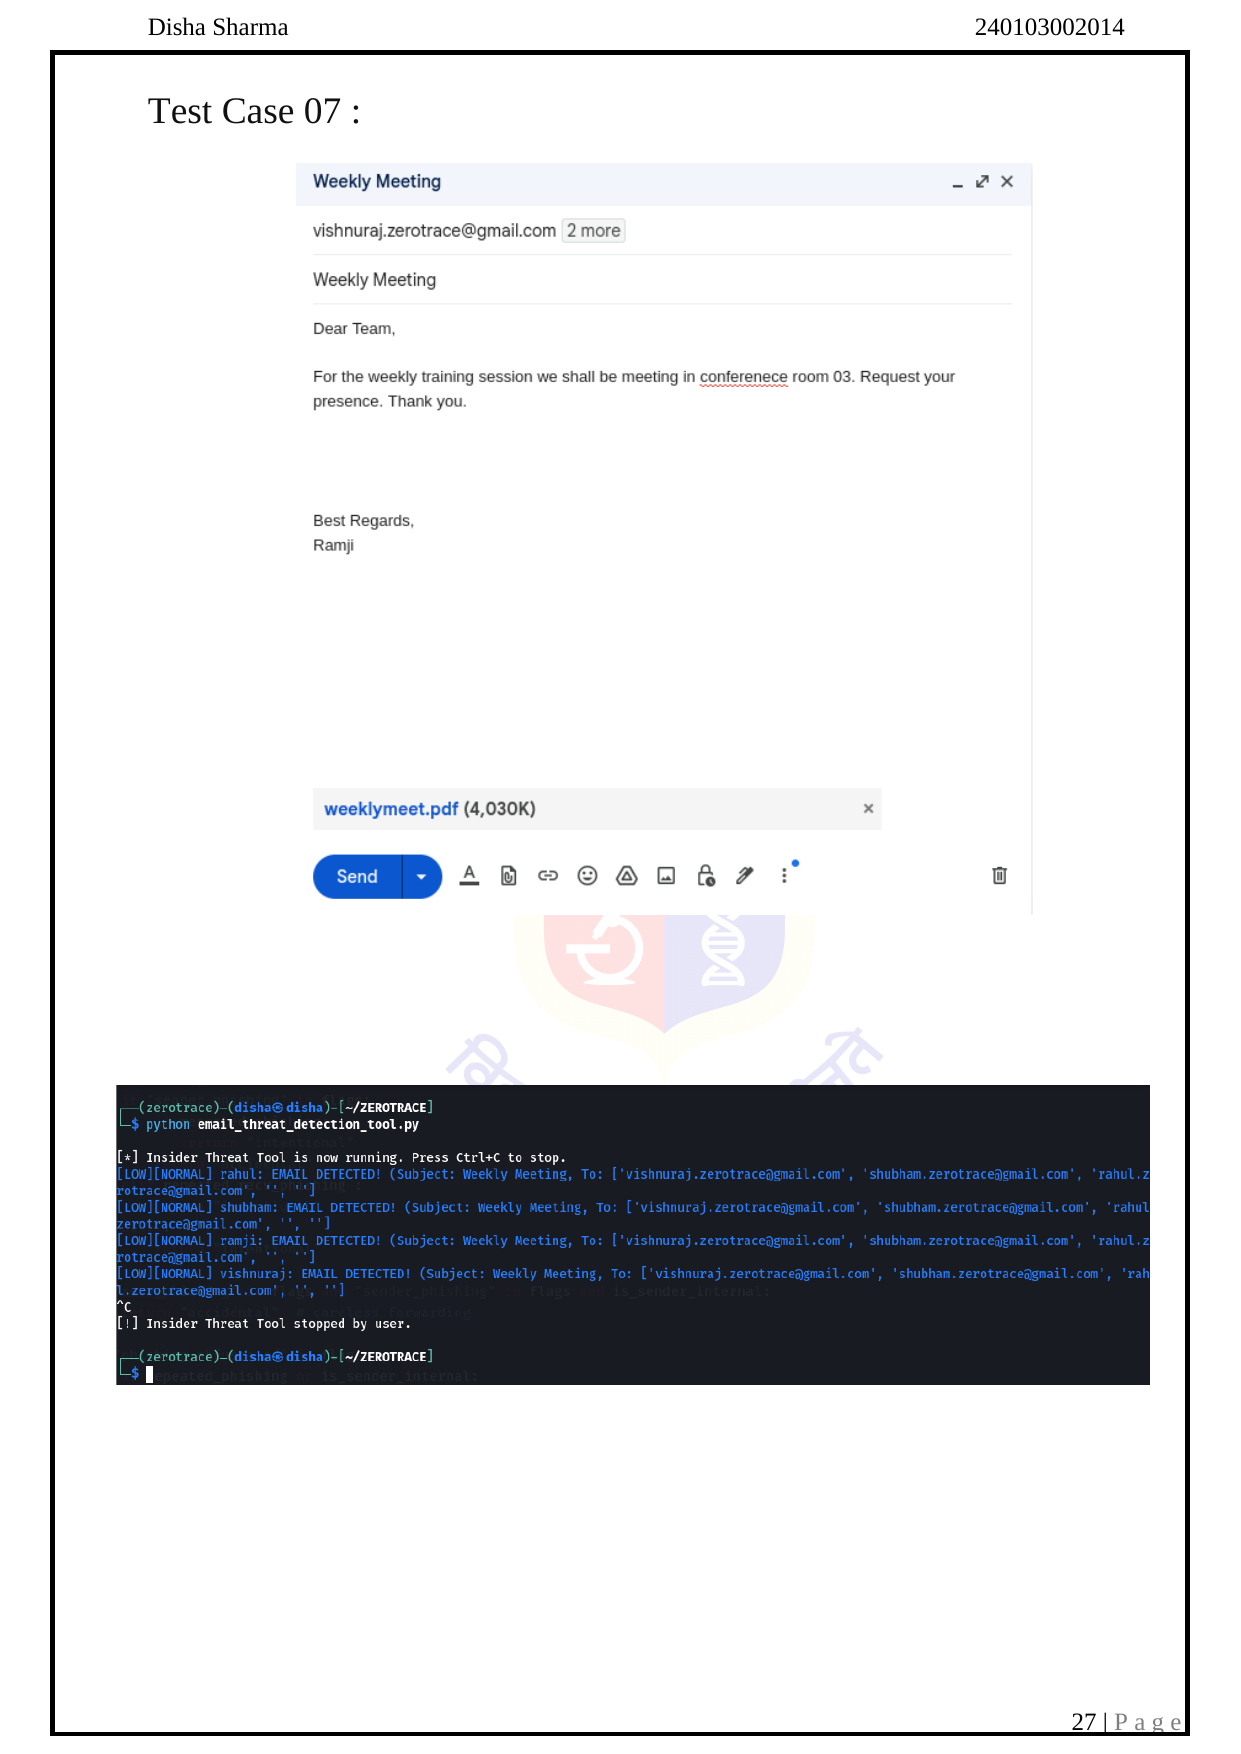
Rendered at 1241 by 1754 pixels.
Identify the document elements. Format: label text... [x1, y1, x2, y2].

picture [296, 163, 1033, 915]
title Test Case 07 : [148, 89, 1181, 132]
picture [116, 1085, 1150, 1385]
